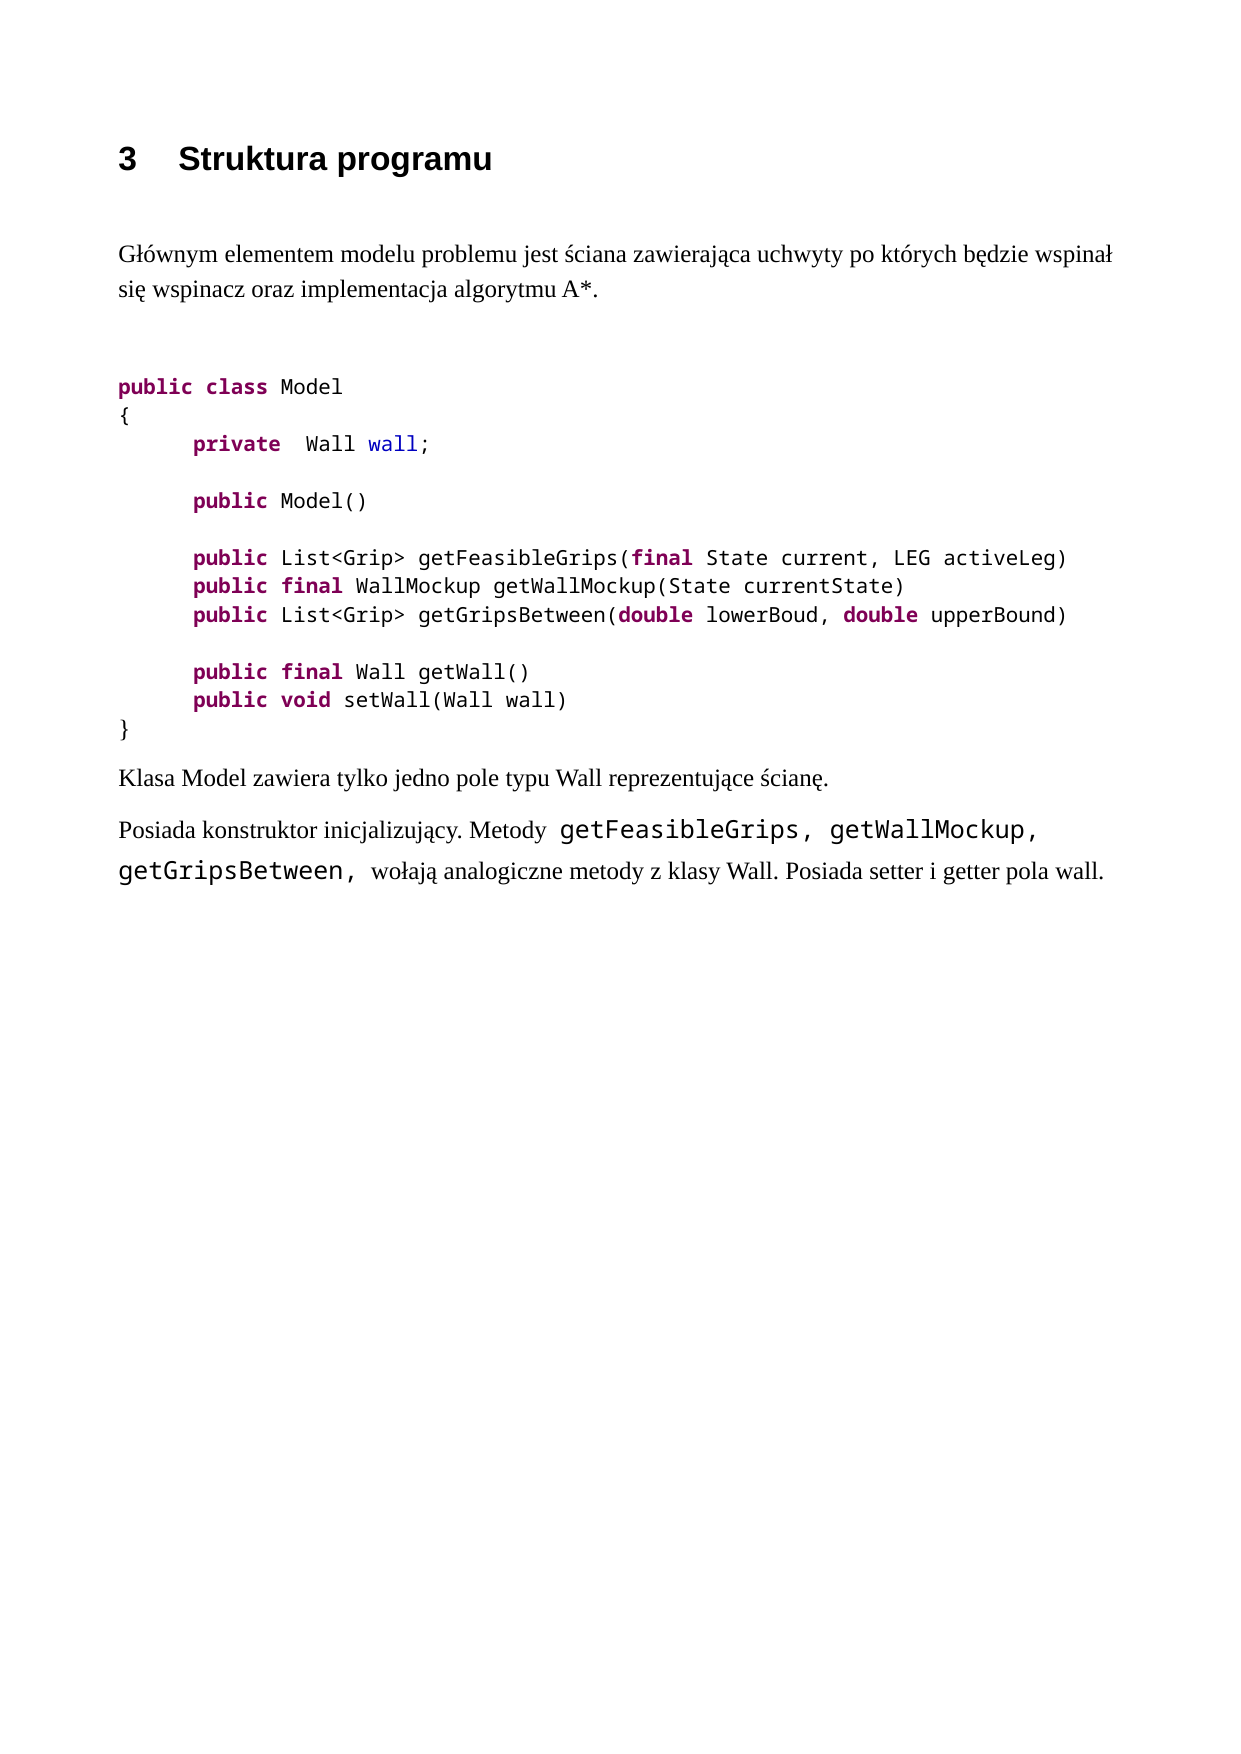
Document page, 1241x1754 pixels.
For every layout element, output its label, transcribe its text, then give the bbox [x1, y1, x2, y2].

text } [118, 714, 1122, 743]
text public List<Grip> getFeasibleGrips(final State current, LEG activeLeg) [118, 543, 1122, 571]
subtitle Struktura programu [118, 139, 1122, 178]
text public class Model [118, 372, 1122, 400]
text { [118, 400, 1122, 429]
text Klasa Model zawiera tylko jedno pole typu Wall reprezentujące ścianę. [118, 763, 1122, 792]
text public void setWall(Wall wall) [118, 686, 1122, 714]
text public Model() [118, 486, 1122, 514]
text public final Wall getWall() [118, 657, 1122, 686]
text private Wall wall; [118, 429, 1122, 457]
text public List<Grip> getGripsBetween(double lowerBoud, double upperBound) [118, 600, 1122, 628]
text Głównym elementem modelu problemu jest ściana zawierająca uchwyty po których będzie wspinał się wspinacz oraz implementacja algorytmu A*. [118, 239, 1122, 302]
text public final WallMockup getWallMockup(State currentState) [118, 571, 1122, 600]
text Posiada konstruktor inicjalizujący. Metody getFeasibleGrips, getWallMockup, getGripsBetween, wołają analogiczne metody z klasy Wall. Posiada setter i getter pola wall. [118, 812, 1122, 887]
